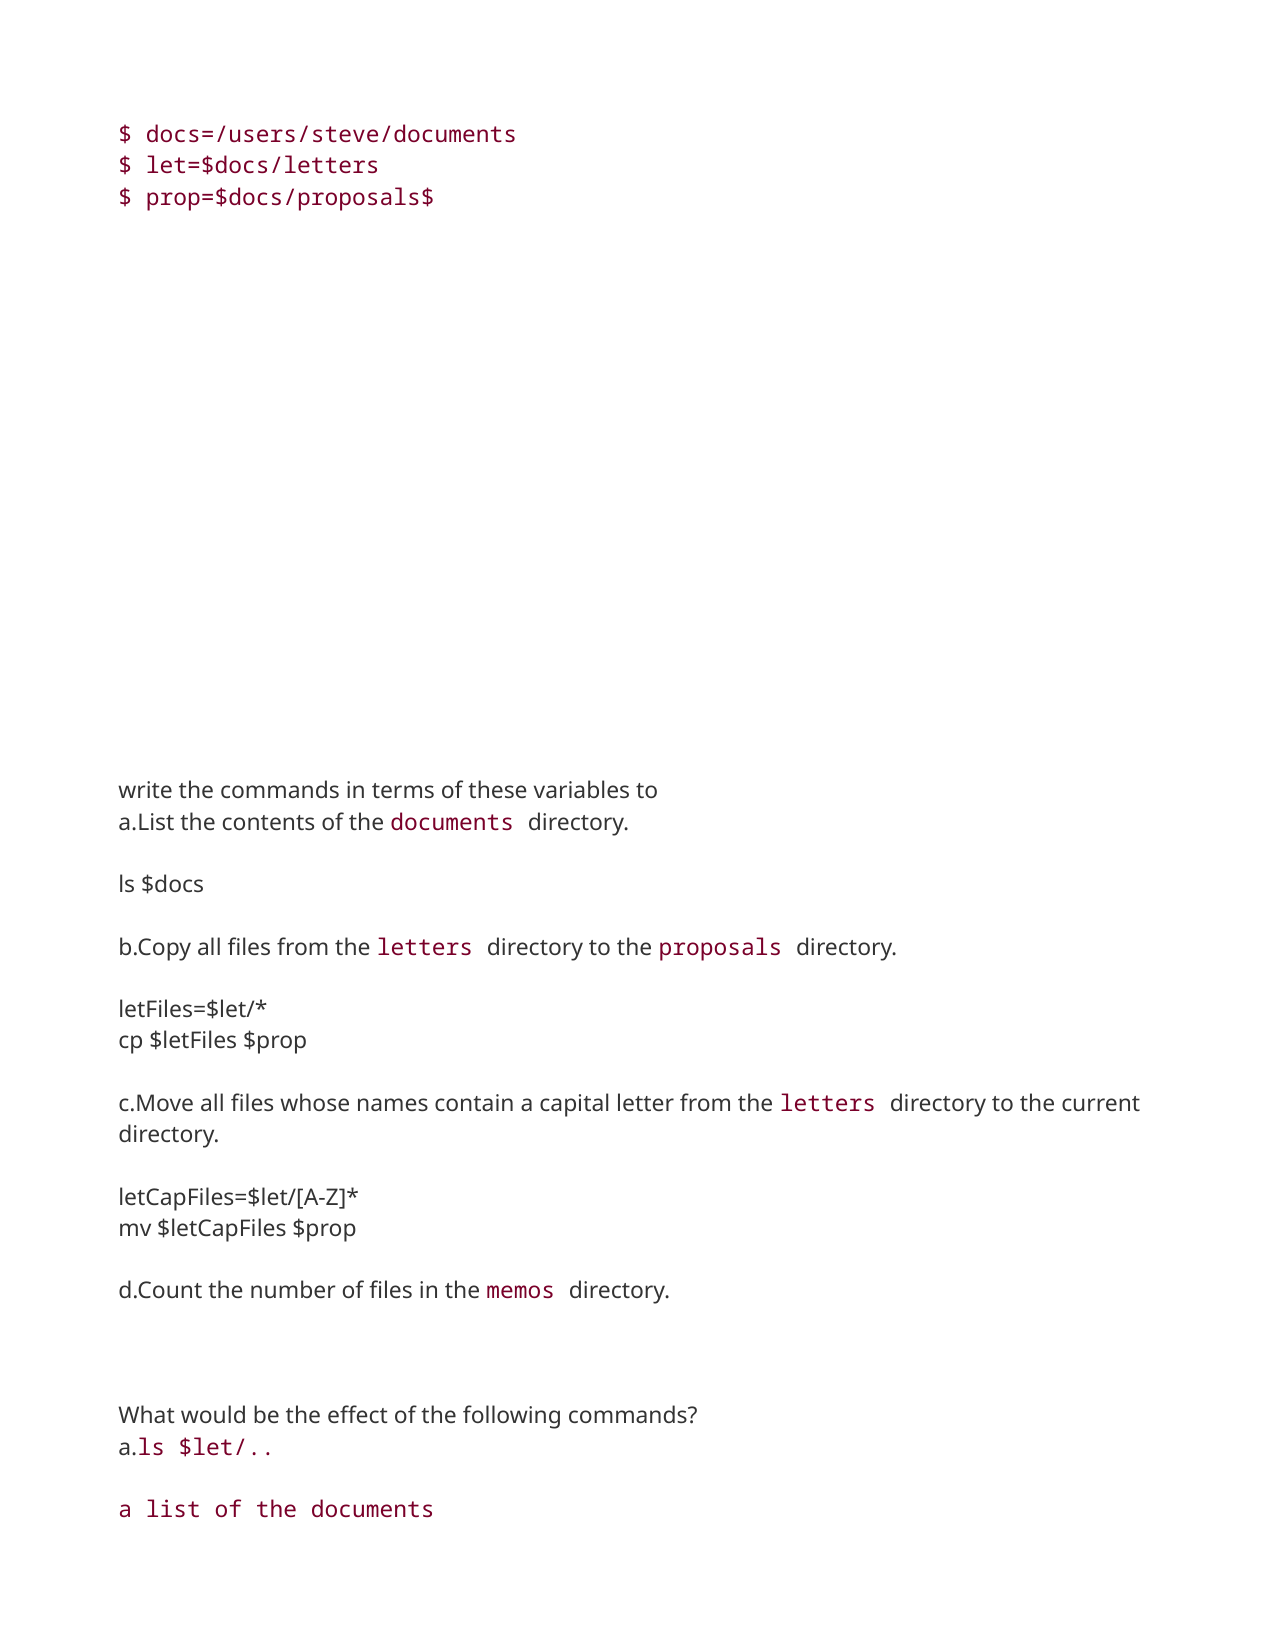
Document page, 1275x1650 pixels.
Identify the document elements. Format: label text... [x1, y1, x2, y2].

text $ prop=$docs/proposals$ [118, 181, 1157, 212]
text a list of the documents [118, 1493, 1157, 1524]
text letCapFiles=$let/[A-Z]* [118, 1181, 1157, 1212]
text a.List the contents of the documents directory. [118, 806, 1157, 837]
text $ docs=/users/steve/documents [118, 118, 1157, 149]
text $ let=$docs/letters [118, 149, 1157, 181]
text write the commands in terms of these variables to [118, 774, 1157, 806]
text a.ls $let/.. [118, 1431, 1157, 1462]
text c.Move all files whose names contain a capital letter from the letters directory to the current directory. [118, 1087, 1157, 1149]
text mv $letCapFiles $prop [118, 1212, 1157, 1243]
text b.Copy all files from the letters directory to the proposals directory. [118, 931, 1157, 962]
text cp $letFiles $prop [118, 1024, 1157, 1056]
text What would be the effect of the following commands? [118, 1399, 1157, 1431]
text ls $docs [118, 868, 1157, 899]
text letFiles=$let/* [118, 993, 1157, 1024]
text d.Count the number of files in the memos directory. [118, 1274, 1157, 1306]
